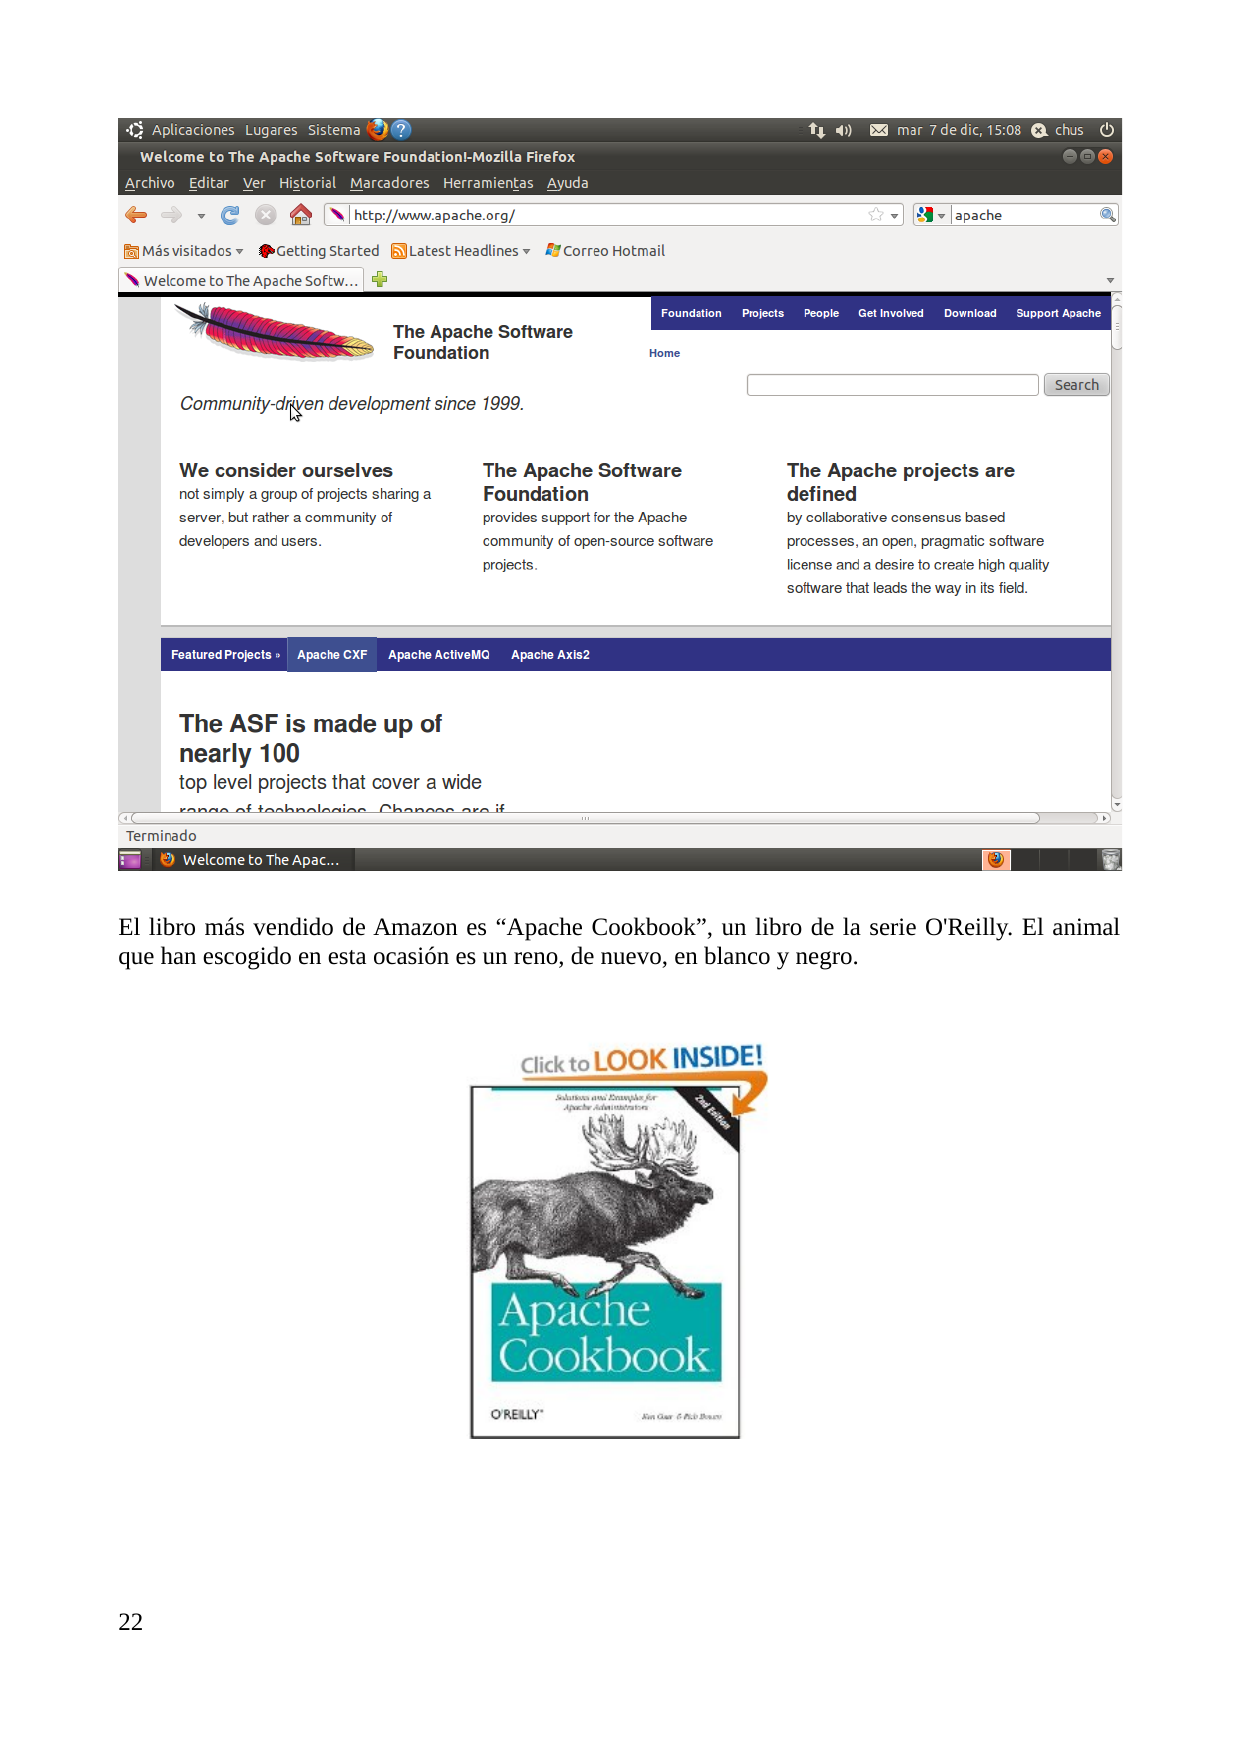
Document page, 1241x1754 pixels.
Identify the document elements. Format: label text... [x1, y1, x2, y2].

picture [411, 1021, 829, 1439]
text El libro más vendido de Amazon es “Apache Cookbook”, un libro de la serie O'Reilly. El animal que han escogido en esta ocasión es un reno, de nuevo, en blanco y negro. [118, 912, 1122, 970]
picture [118, 118, 1123, 871]
